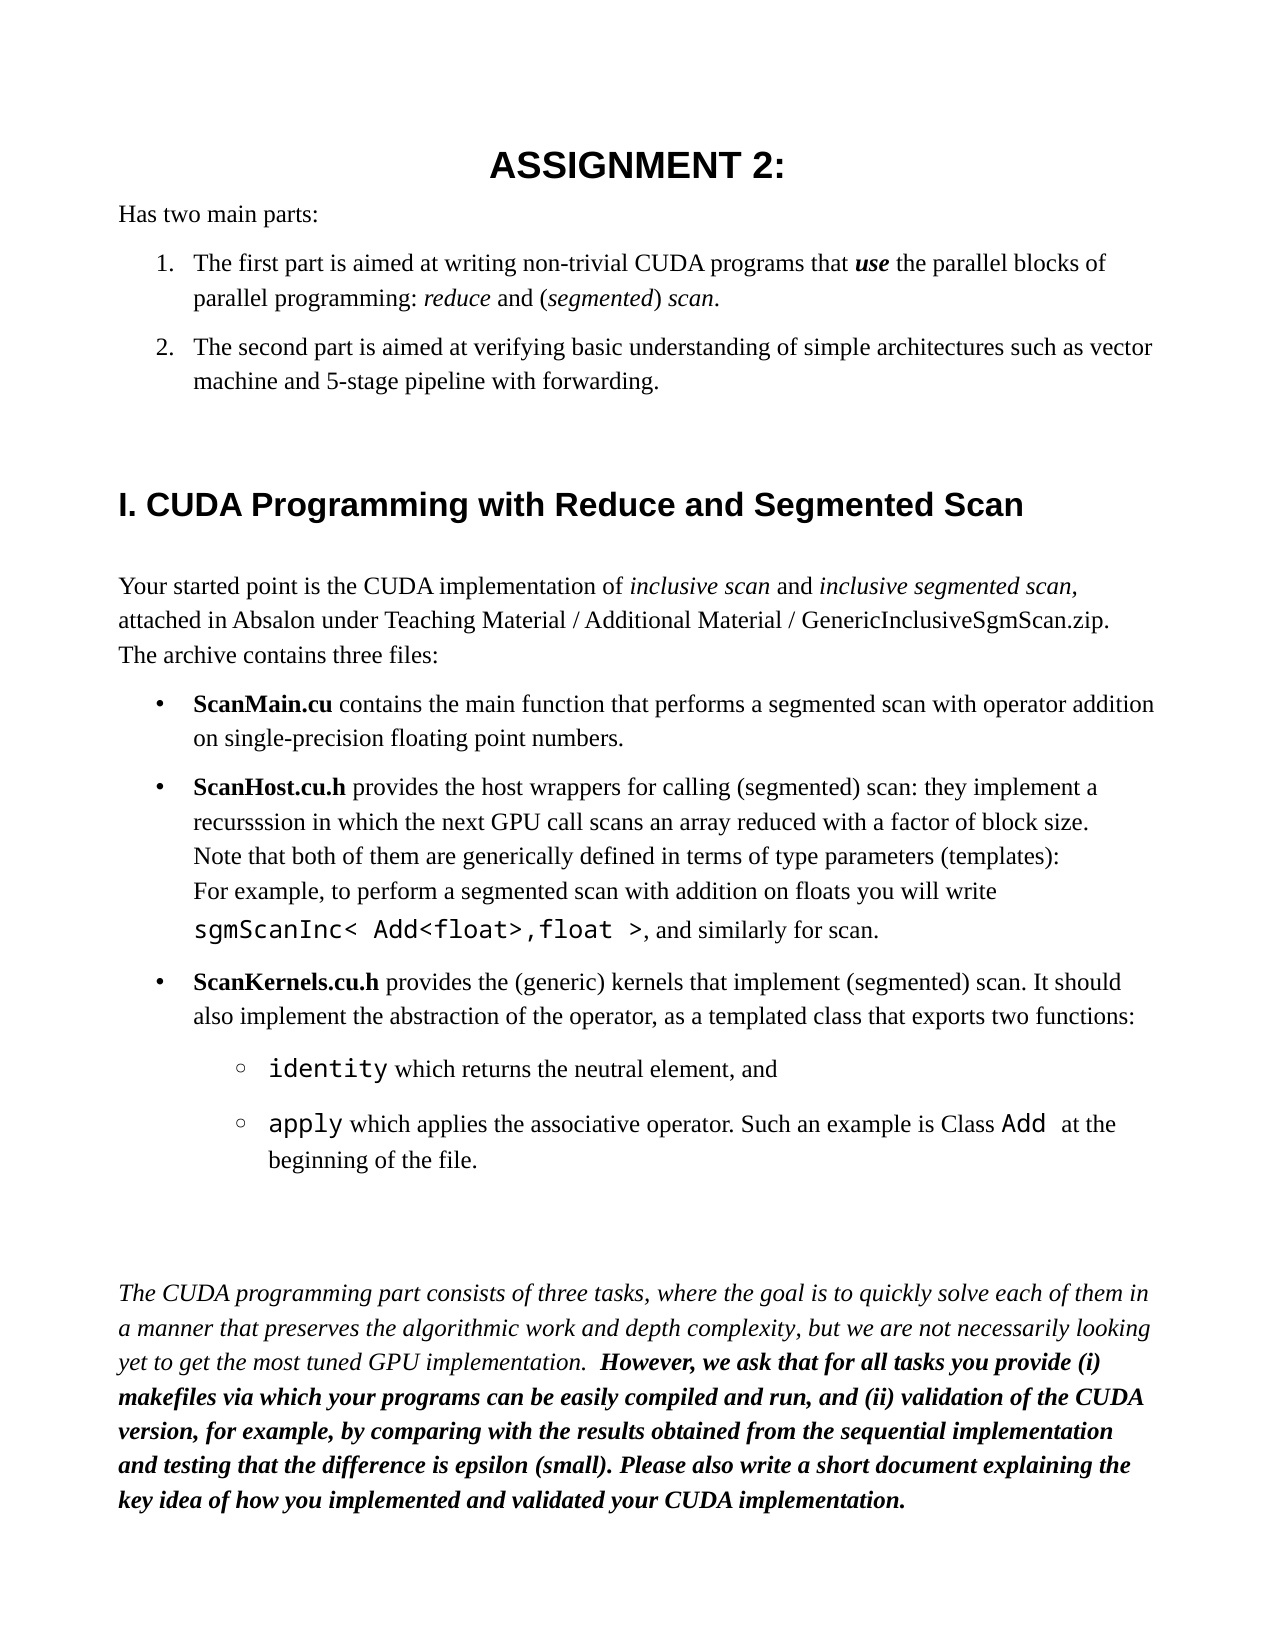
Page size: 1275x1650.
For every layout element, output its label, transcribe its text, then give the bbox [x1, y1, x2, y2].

list ScanHost.cu.h provides the host wrappers for calling (segmented) scan: they implement a recursssion in which the next GPU call scans an array reduced with a factor of block size. Note that both of them are generically defined in terms of type parameters (templates): For example, to perform a segmented scan with addition on floats you will write sgmScanInc< Add<float>,float >, and similarly for scan. [156, 772, 1157, 946]
text Has two main parts: [118, 199, 1157, 228]
list The second part is aimed at verifying basic understanding of simple architectures such as vector machine and 5-stage pipeline with forwarding. [156, 332, 1157, 395]
list The first part is aimed at writing non-trivial CUDA programs that use the parallel blocks of parallel programming: reduce and (segmented) scan. [156, 248, 1157, 312]
subtitle I. CUDA Programming with Reduce and Segmented Scan [118, 485, 1157, 524]
list apply which applies the associative operator. Such an example is Class Add at the beginning of the file. [231, 1106, 1157, 1174]
list identity which returns the neutral element, and [231, 1050, 1157, 1084]
list ScanKernels.cu.h provides the (generic) kernels that implement (segmented) scan. It should also implement the abstraction of the operator, as a templated class that exports two functions: [156, 967, 1157, 1030]
text Your started point is the CUDA implementation of inclusive scan and inclusive segmented scan, attached in Absalon under Teaching Material / Additional Material / GenericInclusiveSgmScan.zip. The archive contains three files: [118, 536, 1157, 669]
subtitle ASSIGNMENT 2: [118, 143, 1157, 187]
text The CUDA programming part consists of three tasks, where the goal is to quickly solve each of them in a manner that preserves the algorithmic work and depth complexity, but we are not necessarily looking yet to get the most tuned GPU implementation. However, we ask that for all tasks you provide (i) makefiles via which your programs can be easily compiled and run, and (ii) validation of the CUDA version, for example, by comparing with the results obtained from the sequential implementation and testing that the difference is epsilon (small). Please also write a short document explaining the key idea of how you implemented and validated your CUDA implementation. [118, 1244, 1157, 1514]
list ScanMain.cu contains the main function that performs a segmented scan with operator addition on single-precision floating point numbers. [156, 689, 1157, 752]
